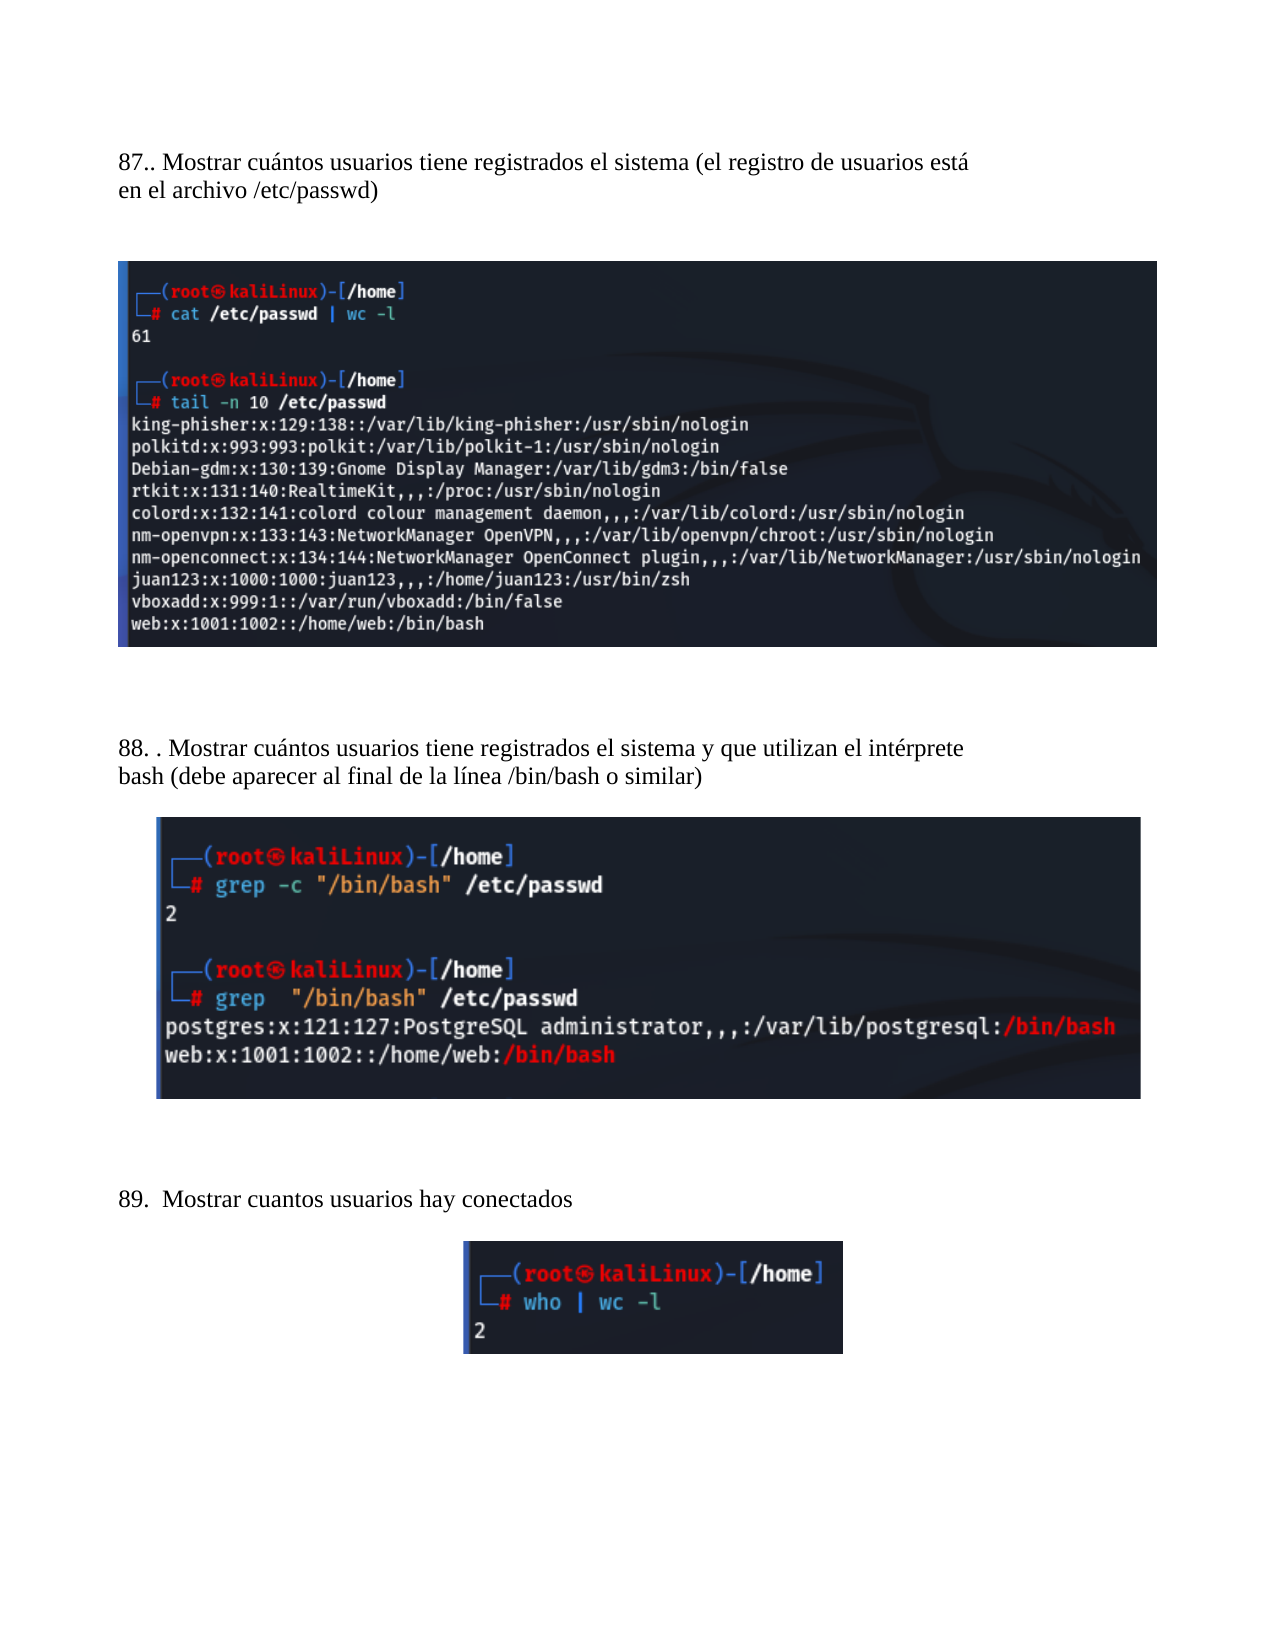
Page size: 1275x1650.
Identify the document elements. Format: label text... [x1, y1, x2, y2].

text 89. Mostrar cuantos usuarios hay conectados [118, 1184, 1157, 1213]
text bash (debe aparecer al final de la línea /bin/bash o similar) [118, 761, 1157, 790]
picture [463, 1241, 843, 1354]
text 87.. Mostrar cuántos usuarios tiene registrados el sistema (el registro de usuarios está [118, 147, 1157, 176]
picture [156, 817, 1141, 1099]
picture [118, 261, 1157, 647]
text en el archivo /etc/passwd) [118, 176, 1157, 204]
text 88. . Mostrar cuántos usuarios tiene registrados el sistema y que utilizan el intérprete [118, 733, 1157, 761]
